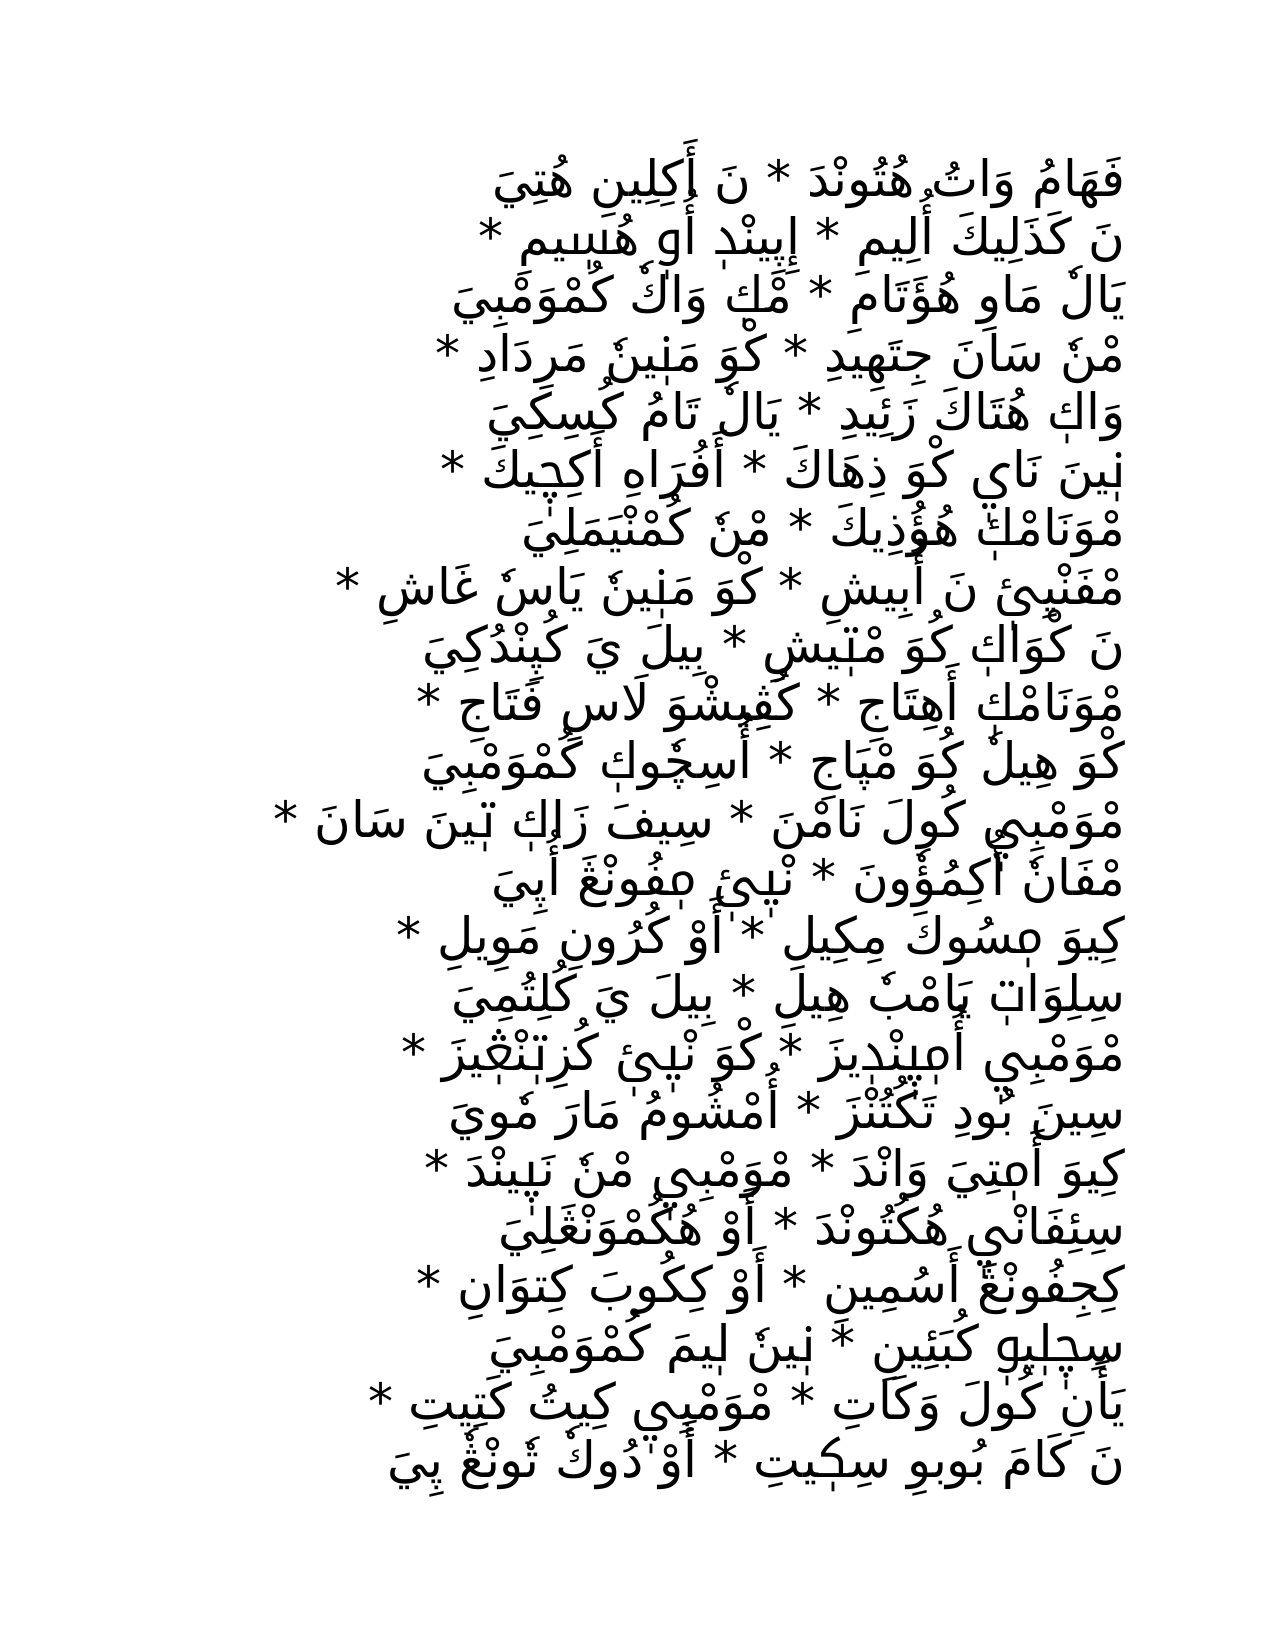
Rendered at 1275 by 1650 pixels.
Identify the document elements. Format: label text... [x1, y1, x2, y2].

text مْوَمْبِيٖ أُمٖپٖنْدٖيزَ * كْوَ نْيٖئٖ كُزِتٖنْڠٖيزَ * سِينَ بُودِ تَكُتُنْزَ * أُمْشُومُ مَارَ مٗويَ [150, 1023, 1125, 1140]
text مْوَنَامْكٖ أَهِتَاجِ * كُڤِيشْوَ لَاسِ فَتَاجِ * كْوَ هِيلٗ كُوَ مْپَاجِ * أُسِچٗوكٖ كُمْوَمْبِيَ [150, 674, 1125, 791]
text مْوَمْبِيٖ كُولَ نَامْنَ * سِيفَ زَاكٖ تٖينَ سَانَ * مْفَانٗ أُكِمُؤٗونَ * نْيٖئٖ مٖفُونْڠَ أُپِيَ [150, 791, 1125, 907]
text فَهَامُ وَاتُ هُتُونْدَ * نَ أَكِلِينِ هُتِيَ [150, 150, 1125, 208]
text كِيوَ مٖسُوكَ مِكِيلِ * أَوْ كُرُونِ مَوِيلِ * سِلِوَاتٖ يَامْبٗ هِيلِ * بِيلَ يَ كُلِتُمِيَ [150, 907, 1125, 1023]
text نَ كَذَلِيكَ أُلِيمِ * إِپِينْدٖ أُوٖ هُسٖيمِ * يَالٗ مَاوِ هُؤَتَامِ * مْكٖ وَاكٗ كُمْوَمْبِيَ [150, 208, 1125, 325]
text كِيوَ أَمٖتِيَ وَانْدَ * مْوَمْبِيٖ مْنٗ نَپٖينْدَ * سِئِفَانْيٖ هُكُتُونْدَ * أَوْ هُكُمْوَنْڠَلِيَ [150, 1140, 1125, 1256]
text مْفَنْيِئٖ نَ أُبِيشِ * كْوَ مَنٖينٗ يَاسٗ غَاشِ * نَ كْوَاكٖ كُوَ مْتٖيشِ * بِيلَ يَ كُپِنْدُكِيَ [150, 558, 1125, 674]
text مْنٗ سَانَ جِتَهِيدِ * كْوَ مَنٖينٗ مَرِدَادِ * وَاكٖ هُتَاكَ زَئِيدِ * يَالٗ تَامُ كُسِكِيَ [150, 325, 1125, 441]
text نٖينَ نَايٖ كْوَ ذِهَاكَ * أَفُرَاهِ أَكِچٖيكَ * مْوَنَامْكٖ هُؤُذِيكَ * مْنٗ كُمْنْيَمَلِيَ [150, 441, 1125, 558]
text كِجِفُونْڠَ أَسُمِينِ * أَوْ كِكُوبَ كِتوَانِ * سِچٖلٖيوٖ كُبَئِينِ * نٖينٗ لٖيمَ كُمْوَمْبِيَ [150, 1256, 1125, 1373]
text يَأَنِ كُولَ وَكَاتِ * مْوَمْبِيٖ كِيتُ كَتِيتِ * نَ كَامَ بُوبوِ سِكٖيتِ * أَوْ دُوكٗ تٗونْڠٗ پِيَ [150, 1373, 1125, 1489]
